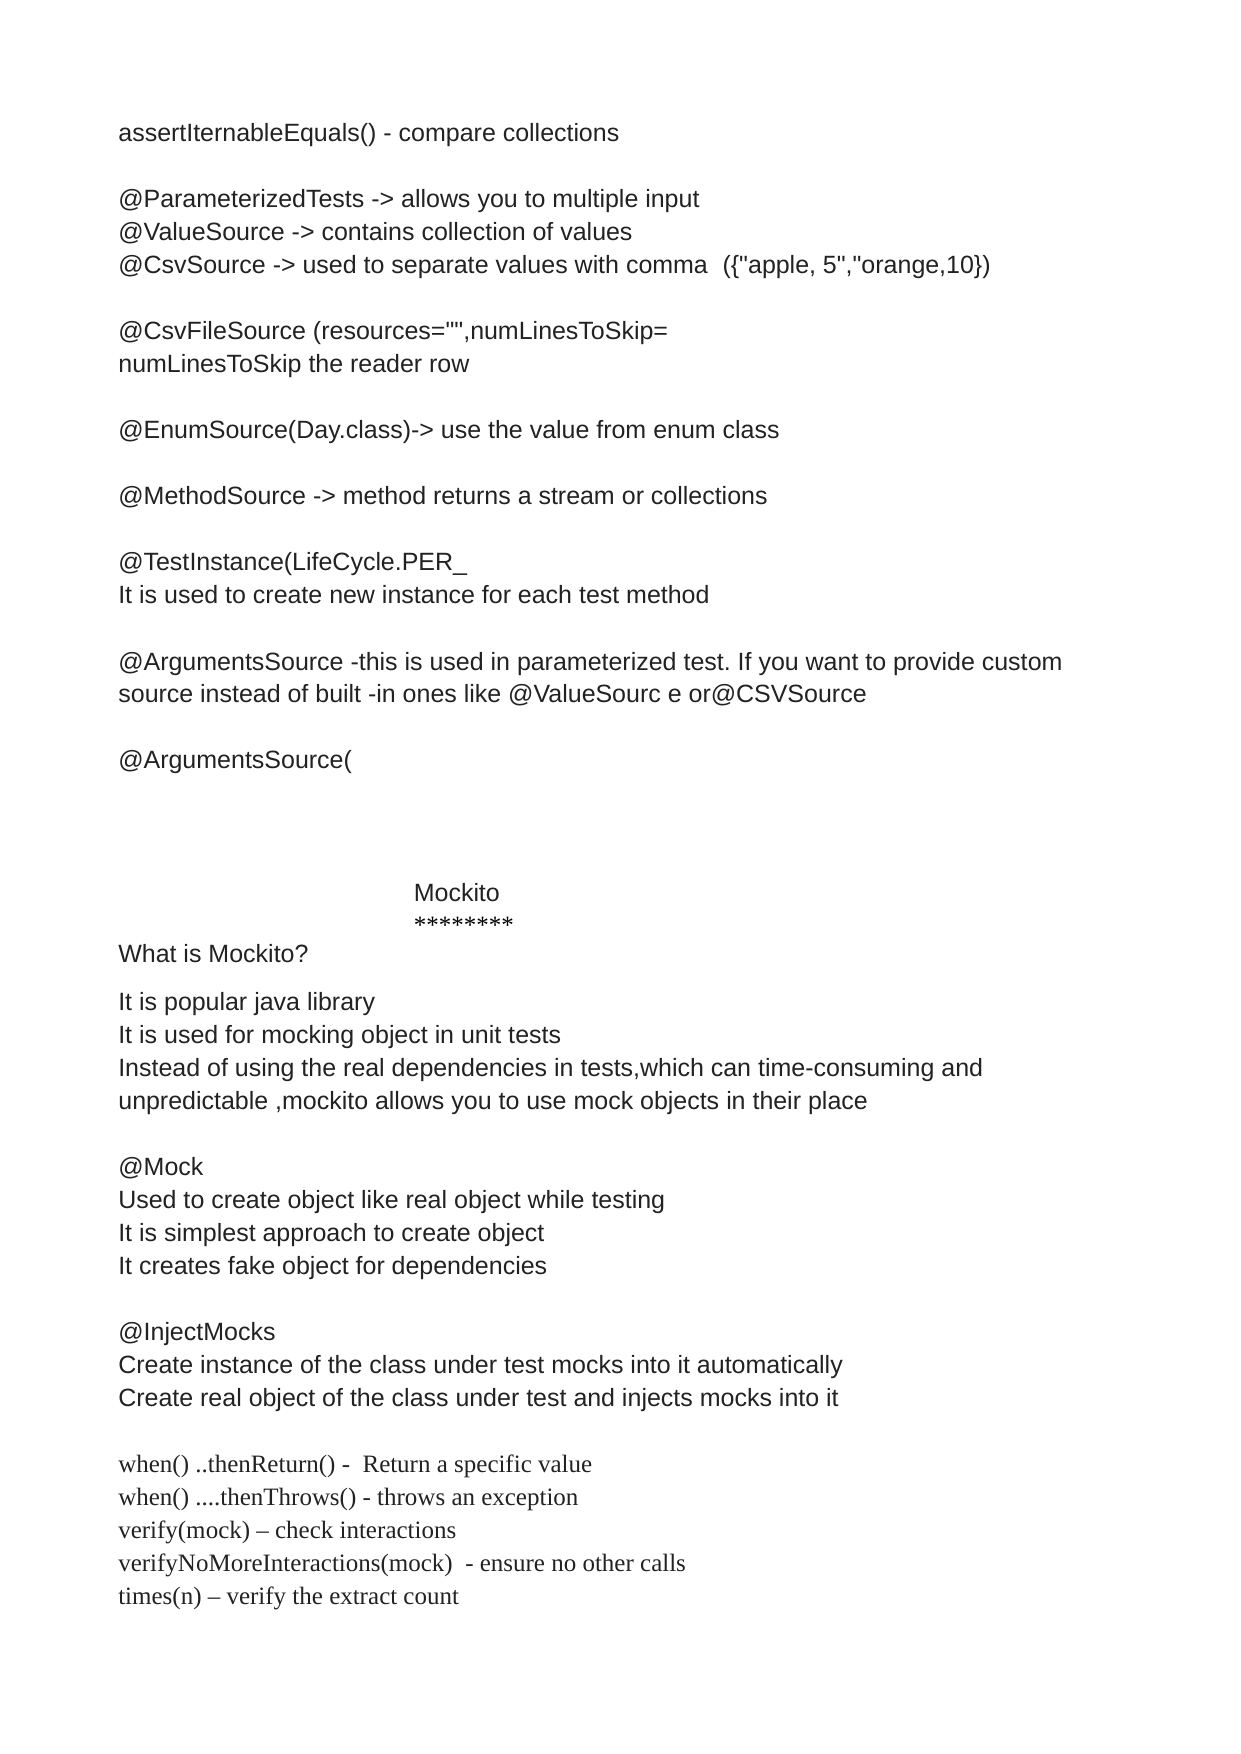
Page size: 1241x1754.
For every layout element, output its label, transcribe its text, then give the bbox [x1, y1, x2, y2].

text What is Mockito? [118, 939, 1122, 968]
text It is used for mocking object in unit tests [118, 1020, 1122, 1049]
text @CsvSource -> used to separate values with comma ({"apple, 5","orange,10}) [118, 250, 1122, 279]
text It is simplest approach to create object [118, 1218, 1122, 1247]
text It is popular java library [118, 987, 1122, 1016]
text @ArgumentsSource -this is used in parameterized test. If you want to provide custom source instead of built -in ones like @ValueSourc e or@CSVSource [118, 646, 1122, 708]
text Mockito [118, 878, 1122, 906]
text Instead of using the real dependencies in tests,which can time-consuming and unpredictable ,mockito allows you to use mock objects in their place [118, 1053, 1122, 1115]
text numLinesToSkip the reader row [118, 349, 1122, 378]
text verifyNoMoreInteractions(mock) - ensure no other calls [118, 1548, 1122, 1577]
text times(n) – verify the extract count [118, 1581, 1122, 1610]
text when() ..thenReturn() - Return a specific value [118, 1449, 1122, 1478]
text @MethodSource -> method returns a stream or collections [118, 481, 1122, 510]
text assertIternableEquals() - compare collections [118, 118, 1122, 147]
text @CsvFileSource (resources="",numLinesToSkip= [118, 316, 1122, 345]
text @Mock [118, 1152, 1122, 1181]
text when() ....thenThrows() - throws an exception [118, 1482, 1122, 1511]
text It is used to create new instance for each test method [118, 580, 1122, 609]
text Create real object of the class under test and injects mocks into it [118, 1383, 1122, 1412]
text It creates fake object for dependencies [118, 1251, 1122, 1280]
text @ArgumentsSource( [118, 746, 1122, 807]
text Create instance of the class under test mocks into it automatically [118, 1350, 1122, 1379]
text @ValueSource -> contains collection of values [118, 217, 1122, 246]
text @EnumSource(Day.class)-> use the value from enum class [118, 415, 1122, 444]
text @InjectMocks [118, 1317, 1122, 1346]
text @TestInstance(LifeCycle.PER_ [118, 547, 1122, 576]
text @ParameterizedTests -> allows you to multiple input [118, 184, 1122, 213]
text ******** [118, 911, 1122, 939]
text Used to create object like real object while testing [118, 1185, 1122, 1214]
text verify(mock) – check interactions [118, 1515, 1122, 1544]
